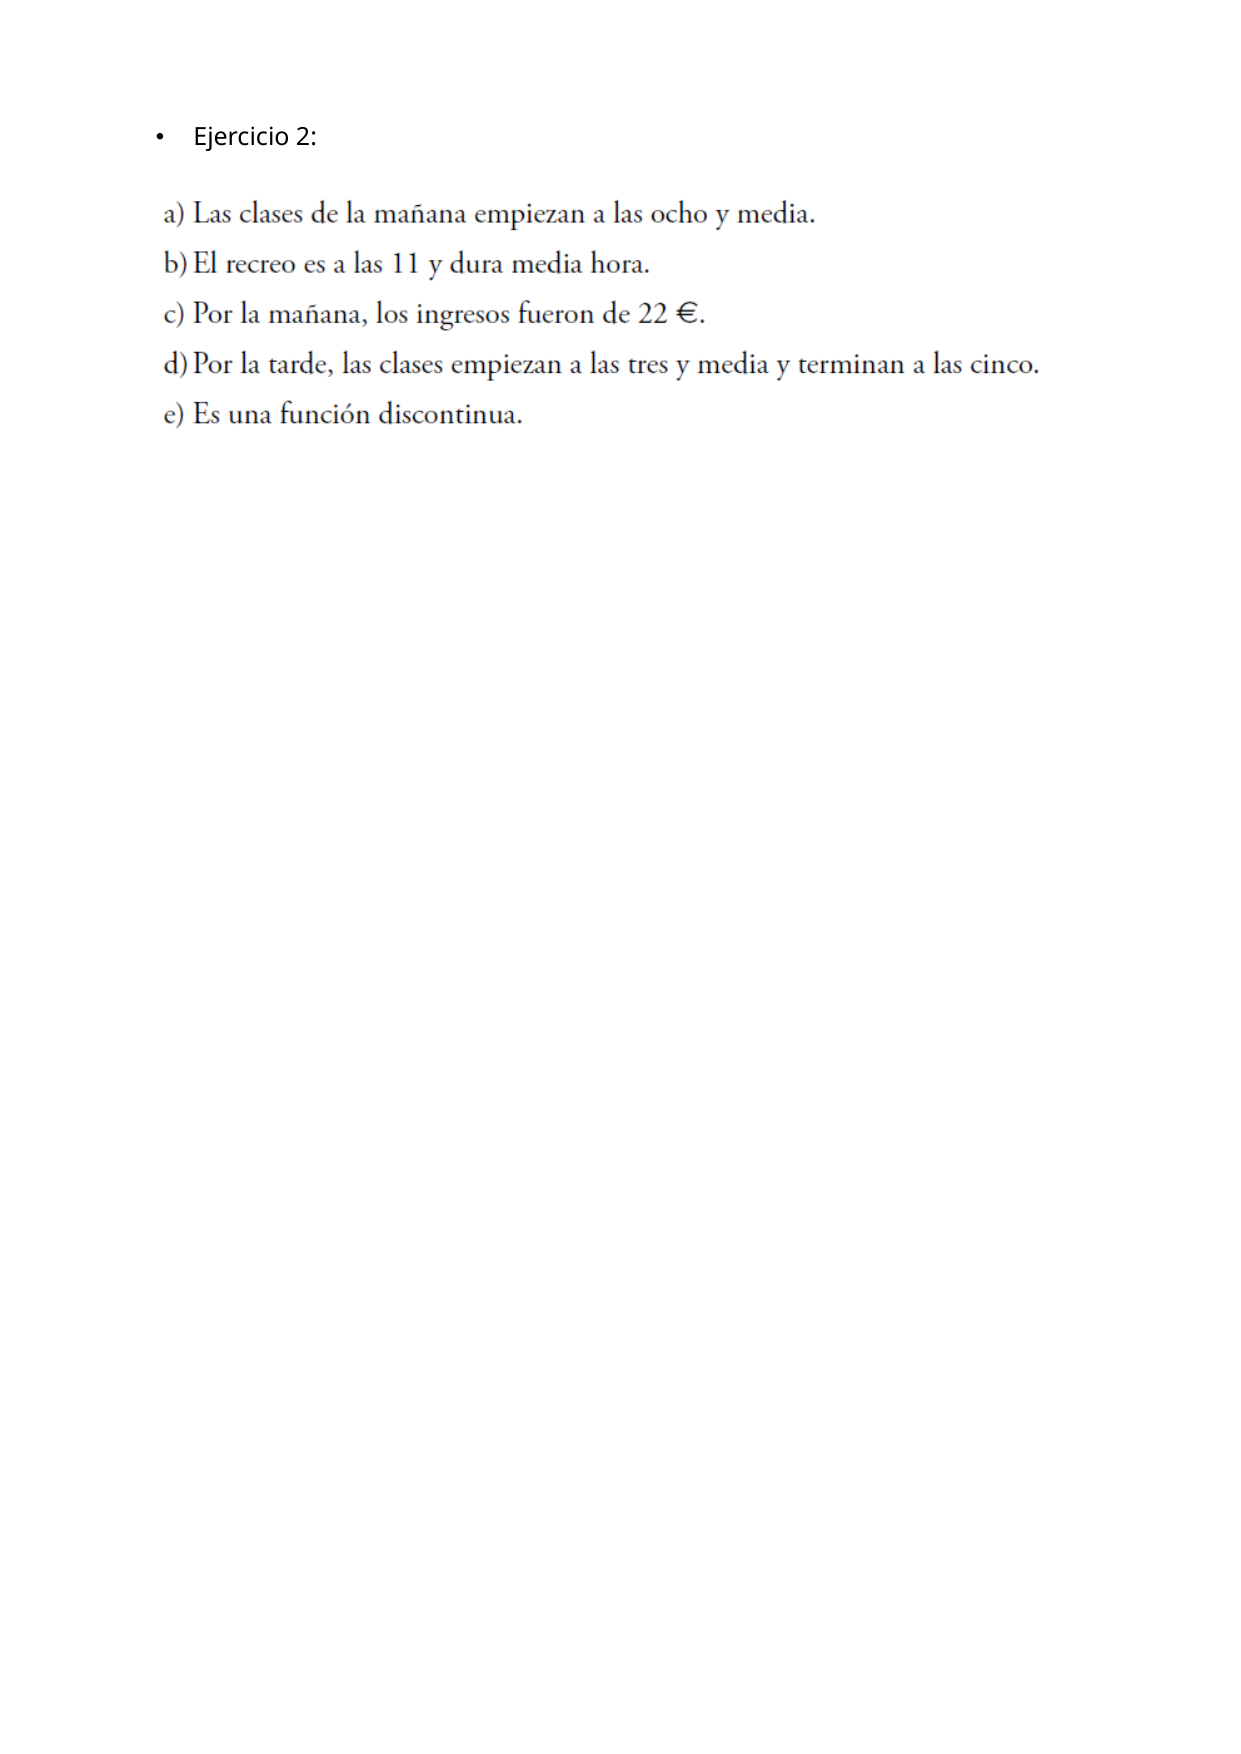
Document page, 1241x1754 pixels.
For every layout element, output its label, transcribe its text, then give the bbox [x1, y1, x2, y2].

picture [149, 181, 1091, 446]
list Ejercicio 2: [156, 118, 1122, 152]
